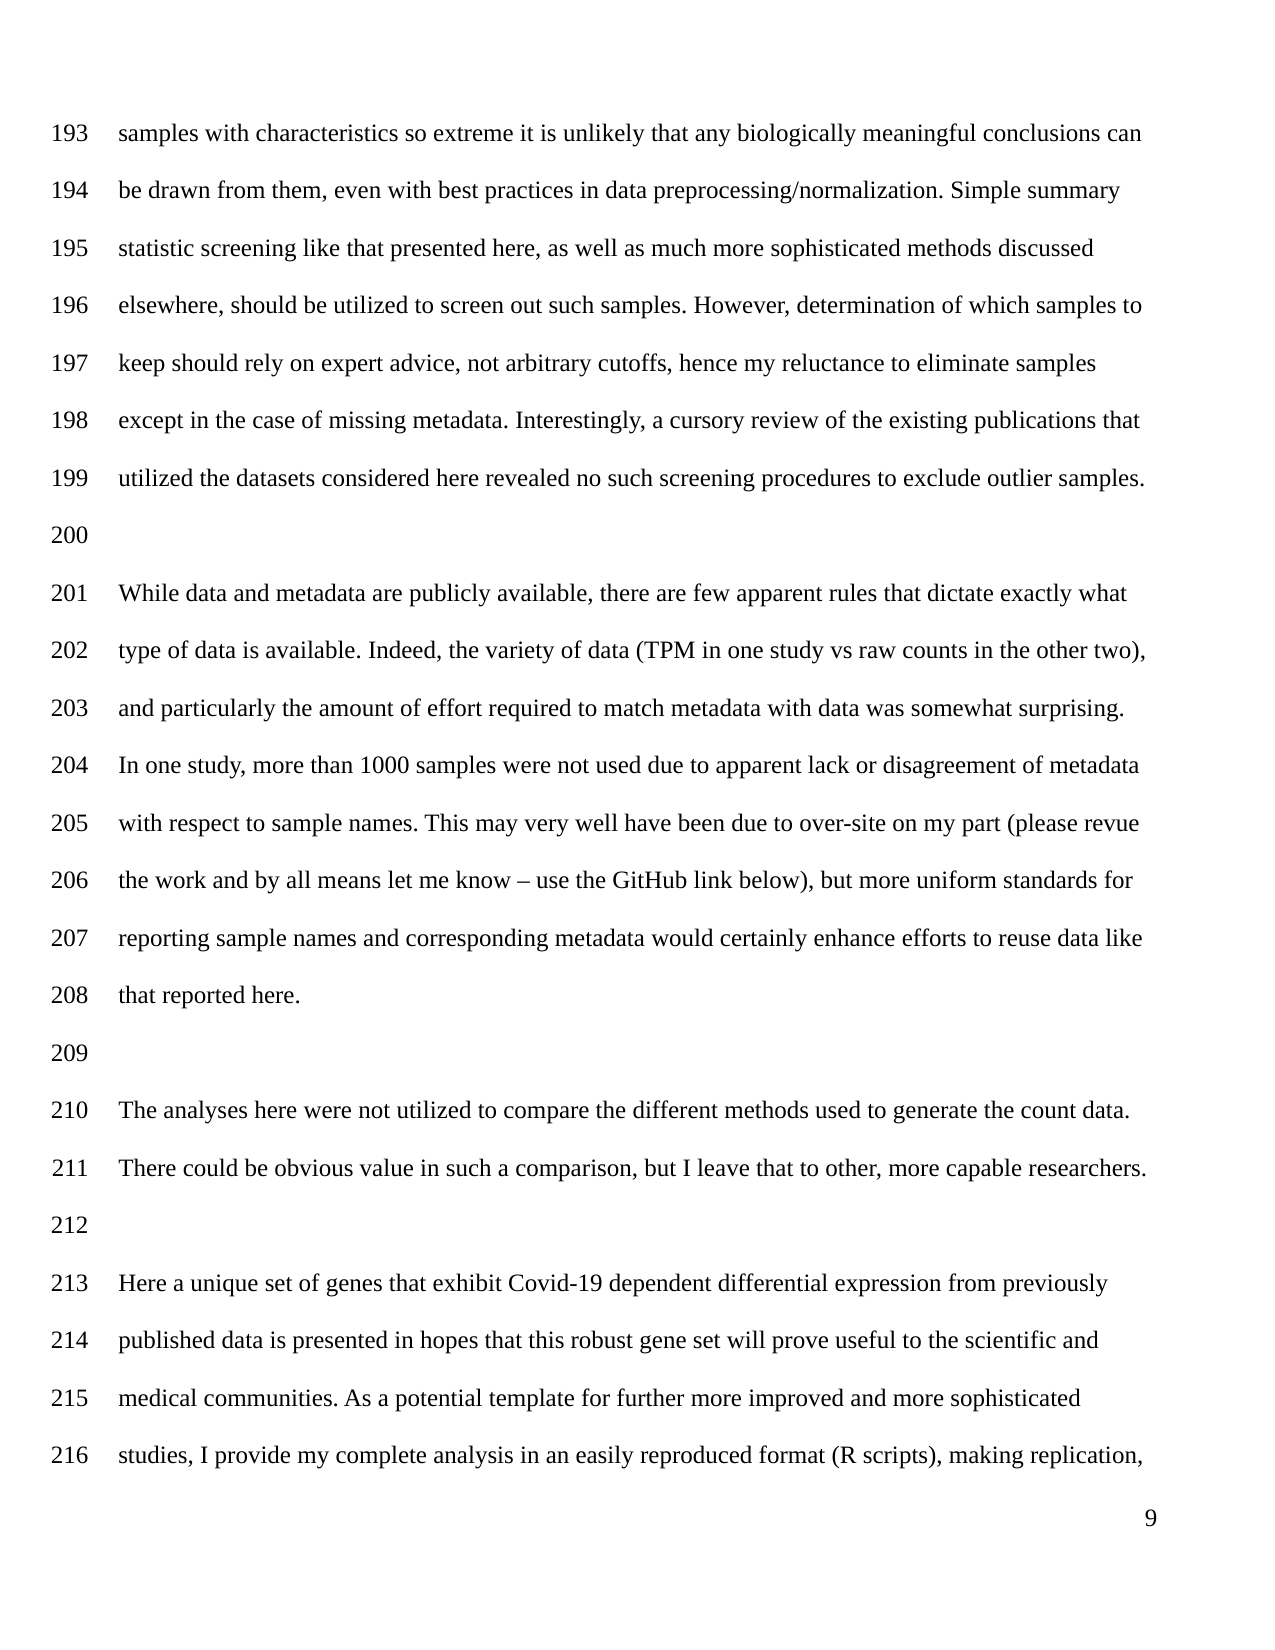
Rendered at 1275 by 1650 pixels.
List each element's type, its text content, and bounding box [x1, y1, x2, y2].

text In one study, more than 1000 samples were not used due to apparent lack or disagreement of metadata with respect to sample names. This may very well have been due to over-site on my part (please revue the work and by all means let me know – use the GitHub link below), but more uniform standards for reporting sample names and corresponding metadata would certainly enhance efforts to reuse data like that reported here. [118, 751, 1157, 1009]
text Here a unique set of genes that exhibit Covid-19 dependent differential expression from previously published data is presented in hopes that this robust gene set will prove useful to the scientific and medical communities. As a potential template for further more improved and more sophisticated studies, I provide my complete analysis in an easily reproduced format (R scripts), making replication, [118, 1268, 1157, 1469]
text While data and metadata are publicly available, there are few apparent rules that dictate exactly what type of data is available. Indeed, the variety of data (TPM in one study vs raw counts in the other two), and particularly the amount of effort required to match metadata with data was somewhat surprising. [118, 578, 1157, 722]
text samples with characteristics so extreme it is unlikely that any biologically meaningful conclusions can be drawn from them, even with best practices in data preprocessing/normalization. Simple summary statistic screening like that presented here, as well as much more sophisticated methods discussed elsewhere, should be utilized to screen out such samples. However, determination of which samples to keep should rely on expert advice, not arbitrary cutoffs, hence my reluctance to eliminate samples except in the case of missing metadata. Interestingly, a cursory review of the existing publications that utilized the datasets considered here revealed no such screening procedures to exclude outlier samples. [118, 118, 1157, 492]
text The analyses here were not utilized to compare the different methods used to generate the count data. There could be obvious value in such a comparison, but I leave that to other, more capable researchers. [118, 1096, 1157, 1182]
